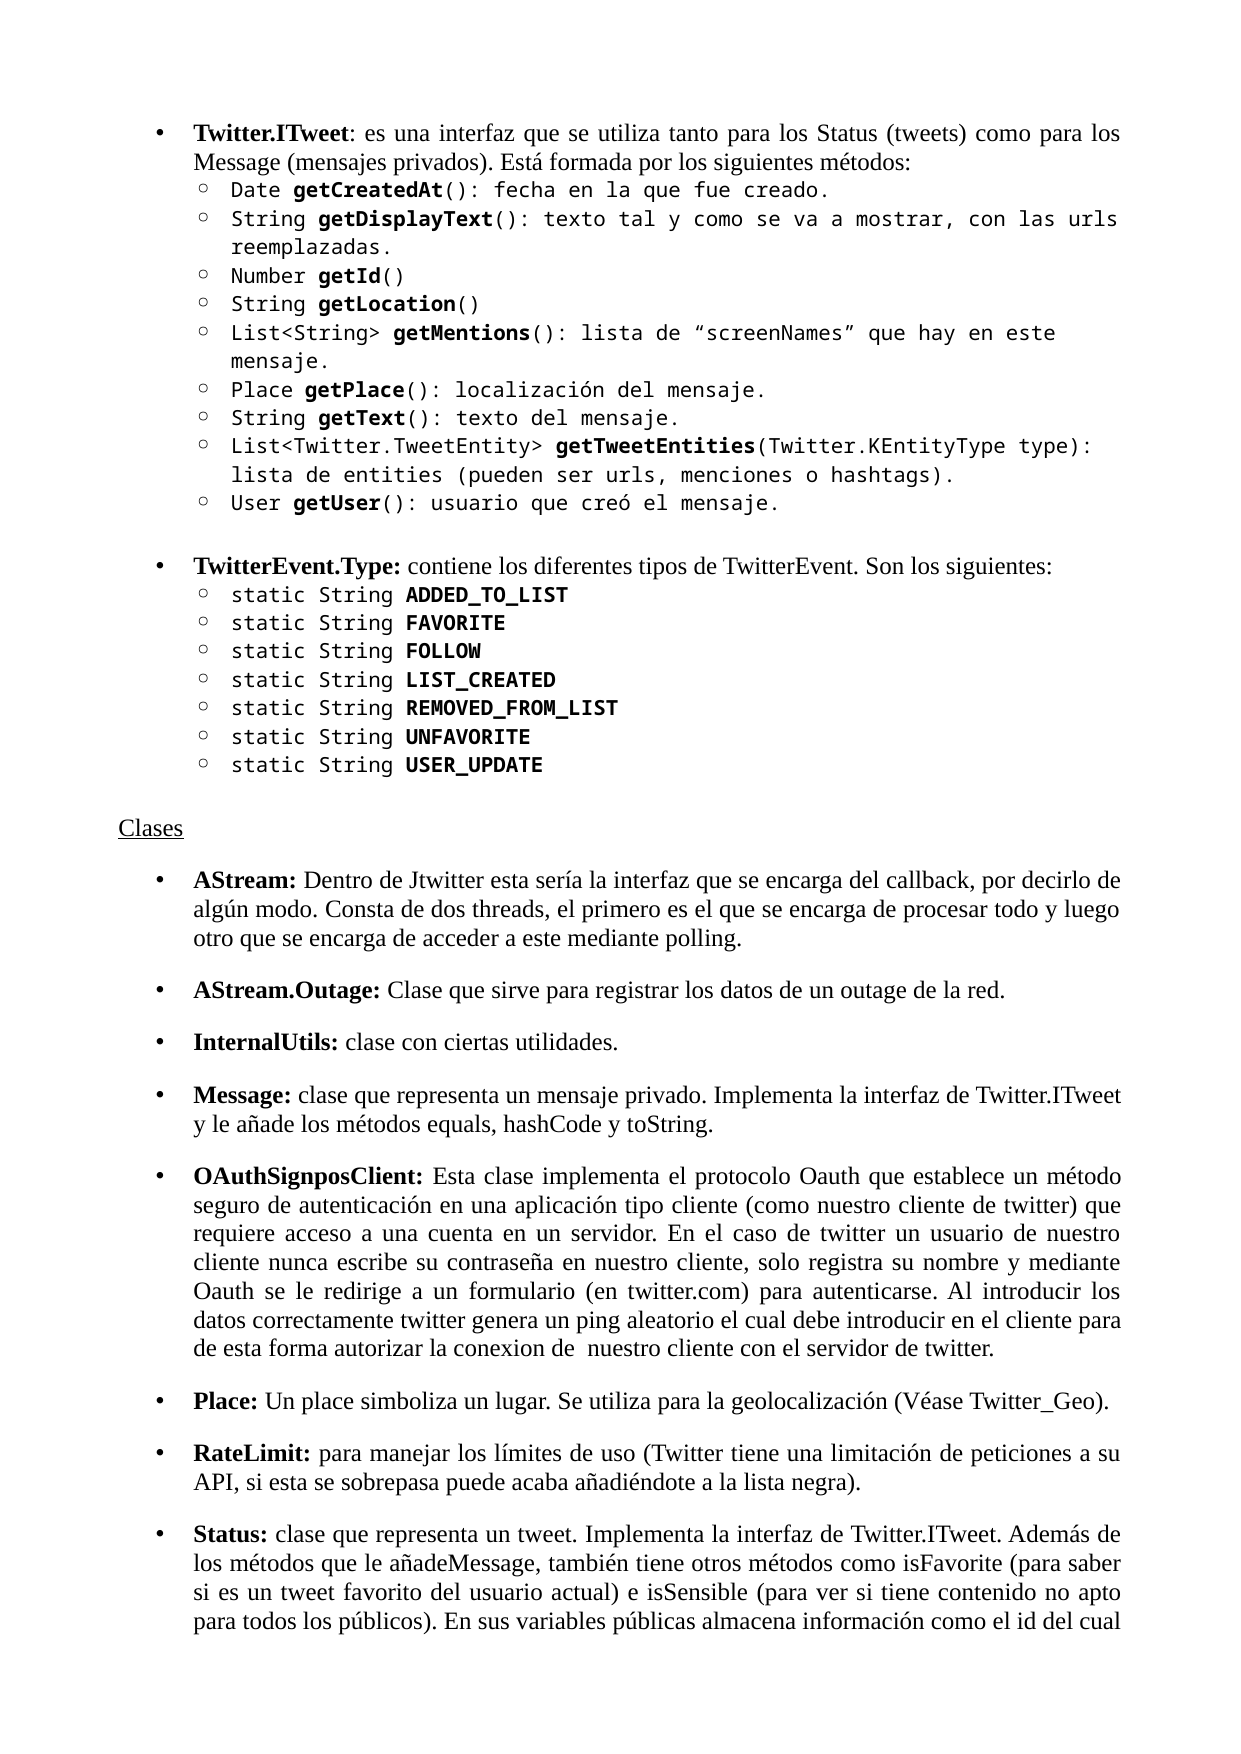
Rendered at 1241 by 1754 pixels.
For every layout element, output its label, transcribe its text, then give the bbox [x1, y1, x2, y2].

list Status: clase que representa un tweet. Implementa la interfaz de Twitter.ITweet. Además de los métodos que le añadeMessage, también tiene otros métodos como isFavorite (para saber si es un tweet favorito del usuario actual) e isSensible (para ver si tiene contenido no apto para todos los públicos). En sus variables públicas almacena información como el id del cual [156, 1519, 1122, 1634]
list InternalUtils: clase con ciertas utilidades. [156, 1027, 1122, 1056]
list List<Twitter.TweetEntity> getTweetEntities(Twitter.KEntityType type): lista de entities (pueden ser urls, menciones o hashtags). [193, 432, 1122, 488]
list Twitter.ITweet: es una interfaz que se utiliza tanto para los Status (tweets) como para los Message (mensajes privados). Está formada por los siguientes métodos: [156, 118, 1122, 176]
list List<String> getMentions(): lista de “screenNames” que hay en este mensaje. [193, 318, 1122, 375]
list Place: Un place simboliza un lugar. Se utiliza para la geolocalización (Véase Twitter_Geo). [156, 1386, 1122, 1415]
list Number getId() [193, 261, 1122, 289]
list RateLimit: para manejar los límites de uso (Twitter tiene una limitación de peticiones a su API, si esta se sobrepasa puede acaba añadiéndote a la lista negra). [156, 1438, 1122, 1496]
list User getUser(): usuario que creó el mensaje. [193, 488, 1122, 517]
text Clases [118, 813, 1122, 842]
list static String LIST_CREATED [193, 665, 1122, 693]
list Place getPlace(): localización del mensaje. [193, 375, 1122, 403]
list OAuthSignposClient: Esta clase implementa el protocolo Oauth que establece un método seguro de autenticación en una aplicación tipo cliente (como nuestro cliente de twitter) que requiere acceso a una cuenta en un servidor. En el caso de twitter un usuario de nuestro cliente nunca escribe su contraseña en nuestro cliente, solo registra su nombre y mediante Oauth se le redirige a un formulario (en twitter.com) para autenticarse. Al introducir los datos correctamente twitter genera un ping aleatorio el cual debe introducir en el cliente para de esta forma autorizar la conexion de nuestro cliente con el servidor de twitter. [156, 1161, 1122, 1362]
list static String REMOVED_FROM_LIST [193, 693, 1122, 722]
list String getDisplayText(): texto tal y como se va a mostrar, con las urls reemplazadas. [193, 204, 1122, 261]
list String getText(): texto del mensaje. [193, 403, 1122, 432]
list Message: clase que representa un mensaje privado. Implementa la interfaz de Twitter.ITweet y le añade los métodos equals, hashCode y toString. [156, 1080, 1122, 1137]
list AStream.Outage: Clase que sirve para registrar los datos de un outage de la red. [156, 975, 1122, 1004]
list AStream: Dentro de Jtwitter esta sería la interfaz que se encarga del callback, por decirlo de algún modo. Consta de dos threads, el primero es el que se encarga de procesar todo y luego otro que se encarga de acceder a este mediante polling. [156, 865, 1122, 951]
list TwitterEvent.Type: contiene los diferentes tipos de TwitterEvent. Son los siguientes: [156, 551, 1122, 580]
list String getLocation() [193, 289, 1122, 318]
list static String ADDED_TO_LIST [193, 580, 1122, 608]
list Date getCreatedAt(): fecha en la que fue creado. [193, 176, 1122, 204]
list static String FAVORITE [193, 608, 1122, 637]
list static String FOLLOW [193, 637, 1122, 665]
list static String USER_UPDATE [193, 750, 1122, 779]
list static String UNFAVORITE [193, 722, 1122, 750]
